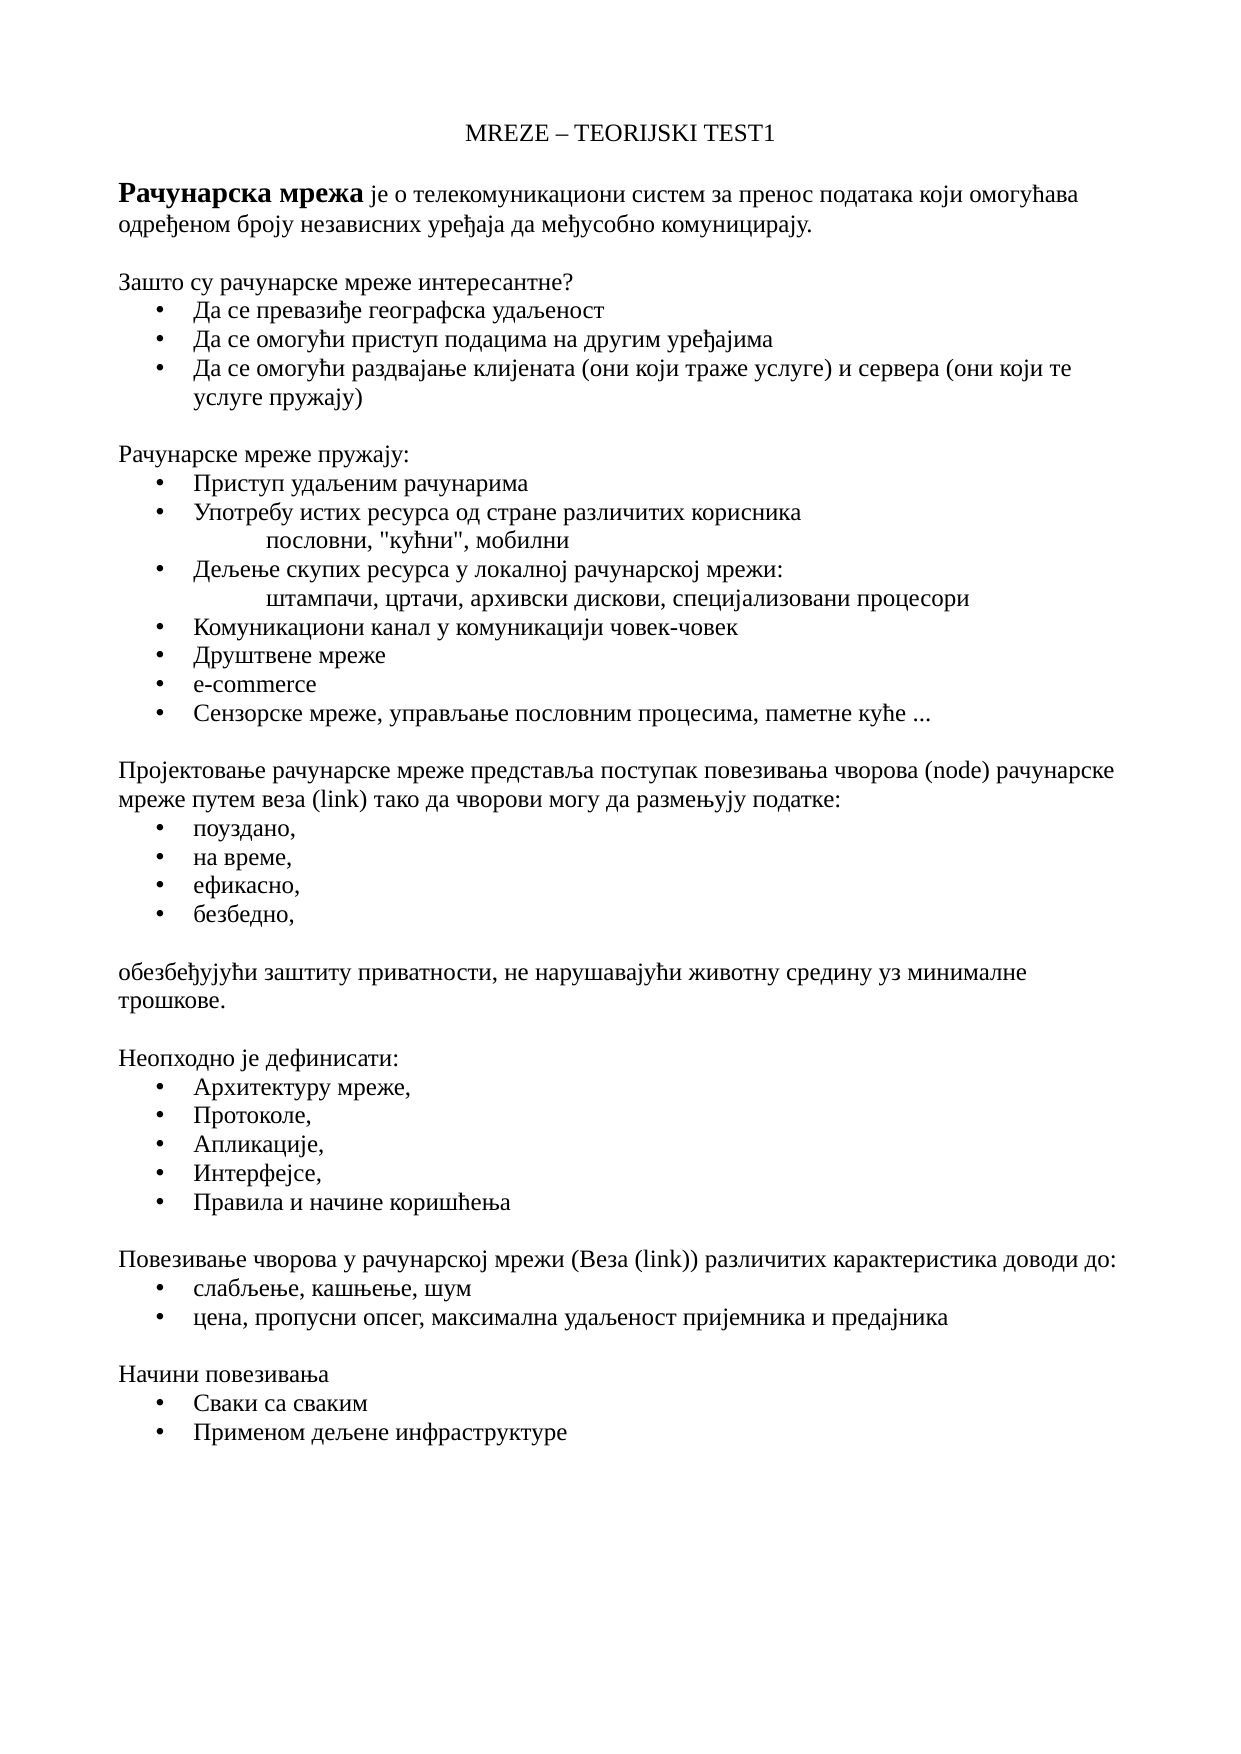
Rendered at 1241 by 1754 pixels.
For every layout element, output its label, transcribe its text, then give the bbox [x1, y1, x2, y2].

list Апликације, [156, 1129, 1122, 1158]
text Неопходно је дефинисати: [118, 1043, 1122, 1072]
text пословни, "кућни", мобилни [118, 525, 1122, 554]
list е-commerce [156, 669, 1122, 698]
list ефикасно, [156, 870, 1122, 899]
list Сензорске мреже, управљање пословним процесима, паметне куће ... [156, 698, 1122, 727]
list Протоколе, [156, 1100, 1122, 1129]
list Дељење скупих ресурса у локалној рачунарској мрежи: [156, 554, 1122, 583]
list Да се превазиђе географска удаљеност [156, 295, 1122, 324]
list цена, пропусни опсег, максимална удаљеност пријемника и предајника [156, 1302, 1122, 1330]
list поуздано, [156, 813, 1122, 842]
list Применом дељене инфраструктуре [156, 1417, 1122, 1445]
list Правила и начине коришћења [156, 1187, 1122, 1215]
text обезбеђујући заштиту приватности, не нарушавајући животну средину уз минималне трошкове. [118, 957, 1122, 1014]
list Да се омогући раздвајање клијената (они који траже услуге) и сервера (они који те услуге пружају) [156, 353, 1122, 410]
list Архитектуру мреже, [156, 1072, 1122, 1100]
list Приступ удаљеним рачунарима [156, 468, 1122, 497]
text MREZE – TEORIJSKI TEST1 [118, 118, 1122, 147]
text Рачунарска мрежа је o телекомуникациони систем за пренос података који омогућава одређеном броју независних уређаја да међусобно комуницирају. [118, 176, 1122, 238]
list Друштвене мреже [156, 640, 1122, 669]
list Интерфејсе, [156, 1158, 1122, 1187]
text штампачи, цртачи, архивски дискови, специјализовани процесори [118, 583, 1122, 612]
list Комуникациони канал у комуникацији човек-човек [156, 612, 1122, 640]
list безбедно, [156, 899, 1122, 928]
list Употребу истих ресурса од стране различитих корисника [156, 497, 1122, 525]
text Рачунарске мреже пружају: [118, 439, 1122, 468]
text Повезивање чворова у рачунарској мрежи (Веза (link)) различитих карактеристика доводи до: [118, 1244, 1122, 1273]
text Пројектовање рачунарске мреже представља поступак повезивања чворова (node) рачунарске мреже путем веза (link) тако да чворови могу да размењују податке: [118, 755, 1122, 813]
list на време, [156, 842, 1122, 870]
list Сваки са сваким [156, 1388, 1122, 1417]
list Да се омогући приступ подацима на другим уређајима [156, 324, 1122, 353]
text Начини повезивања [118, 1359, 1122, 1388]
list слабљење, кашњење, шум [156, 1273, 1122, 1302]
text Зашто су рачунарске мреже интересантне? [118, 267, 1122, 295]
